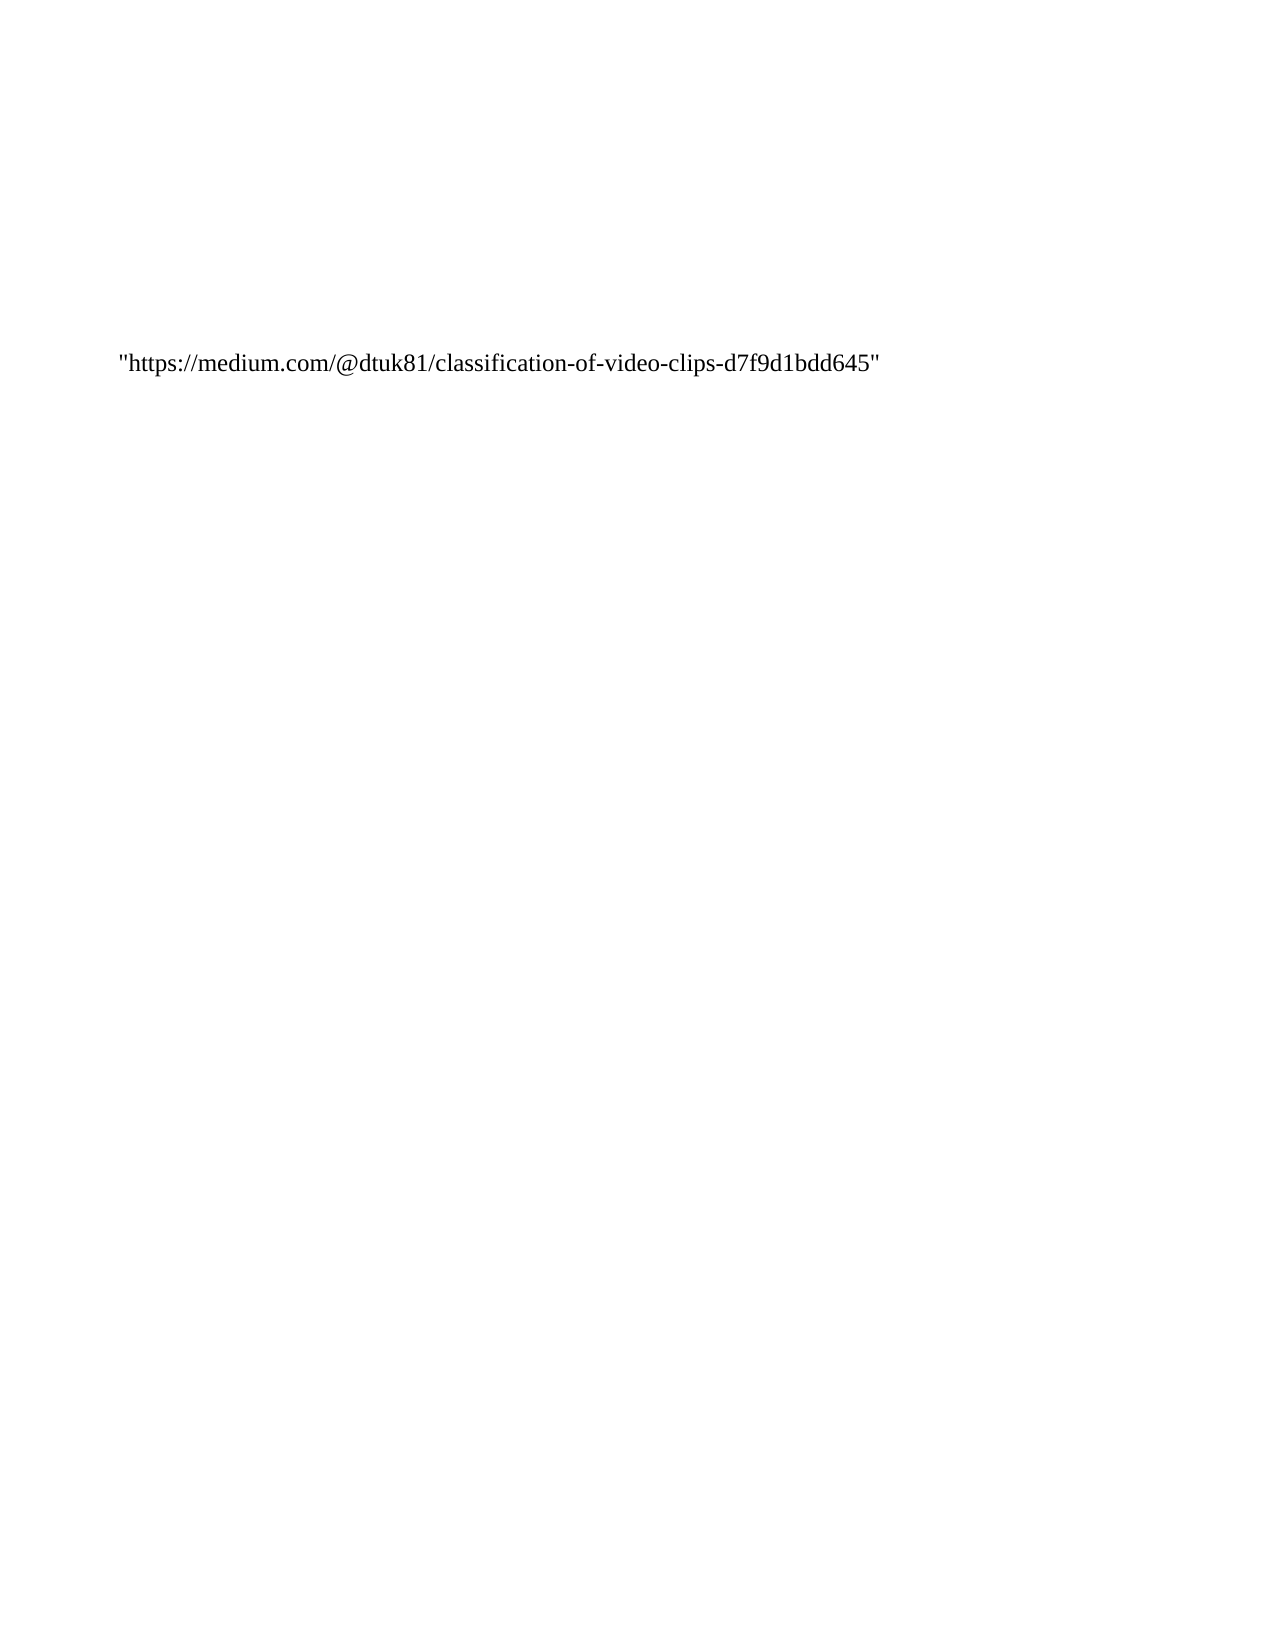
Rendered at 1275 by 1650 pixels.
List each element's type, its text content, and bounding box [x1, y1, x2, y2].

text "https://medium.com/@dtuk81/classification-of-video-clips-d7f9d1bdd645" [118, 348, 1157, 377]
